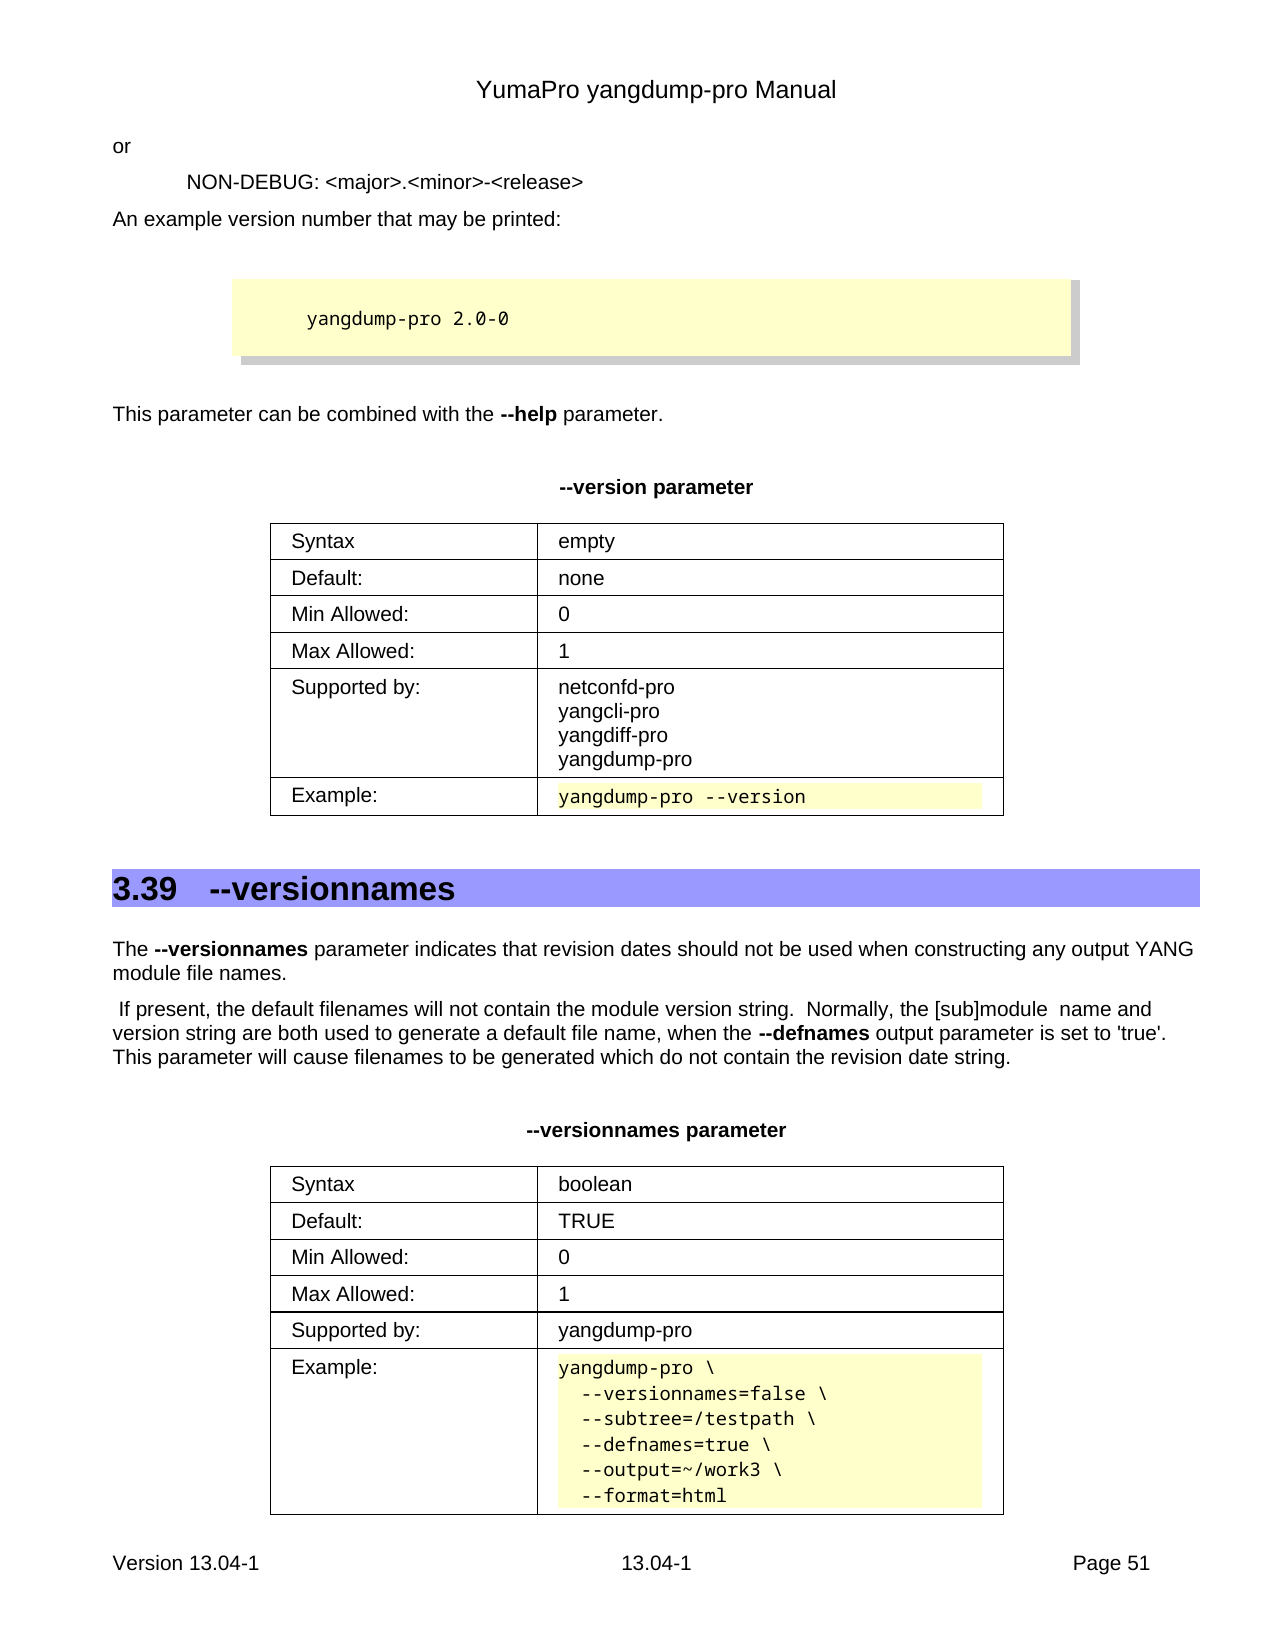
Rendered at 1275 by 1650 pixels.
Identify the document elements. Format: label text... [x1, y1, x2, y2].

table_cell 0 [538, 1240, 1003, 1275]
table_cell TRUE [538, 1203, 1003, 1238]
table_cell none [538, 560, 1003, 595]
table_cell Supported by: [271, 669, 537, 777]
table_cell Min Allowed: [271, 596, 537, 632]
subtitle --versionnames [112, 869, 1200, 907]
table_cell Default: [271, 560, 537, 595]
table_header boolean [538, 1167, 1003, 1202]
table_cell yangdump-pro \ --versionnames=false \ --subtree=/testpath \ --defnames=true \ --output=~/work3 \ --format=html [538, 1349, 1003, 1513]
text An example version number that may be printed: [112, 207, 1200, 231]
table_header Syntax [271, 1167, 537, 1202]
table_cell Supported by: [271, 1313, 537, 1348]
subtitle --version parameter [127, 474, 1185, 498]
text yangdump-pro 2.0-0 [232, 305, 1071, 331]
table_cell 1 [538, 633, 1003, 668]
text This parameter can be combined with the --help parameter. [112, 402, 1200, 426]
text The --versionnames parameter indicates that revision dates should not be used when constructing any output YANG module file names. [112, 936, 1200, 984]
table_cell Example: [271, 1349, 537, 1513]
table_cell yangdump-pro --version [538, 778, 1003, 814]
table_cell Default: [271, 1203, 537, 1238]
text If present, the default filenames will not contain the module version string. Normally, the [sub]module name and version string are both used to generate a default file name, when the --defnames output parameter is set to 'true'. This parameter will cause filenames to be generated which do not contain the revision date string. [112, 997, 1200, 1069]
text NON-DEBUG: <major>.<minor>-<release> [112, 170, 1200, 194]
table_cell 0 [538, 596, 1003, 632]
table_cell Max Allowed: [271, 633, 537, 668]
table_cell Max Allowed: [271, 1276, 537, 1311]
table_cell netconfd-pro yangcli-pro yangdiff-pro yangdump-pro [538, 669, 1003, 777]
table_header Syntax [271, 524, 537, 559]
table_cell Example: [271, 778, 537, 814]
table_cell Min Allowed: [271, 1240, 537, 1275]
table_cell yangdump-pro [538, 1313, 1003, 1348]
table_cell 1 [538, 1276, 1003, 1311]
text or [112, 134, 1200, 158]
subtitle --versionnames parameter [127, 1118, 1185, 1142]
table_header empty [538, 524, 1003, 559]
